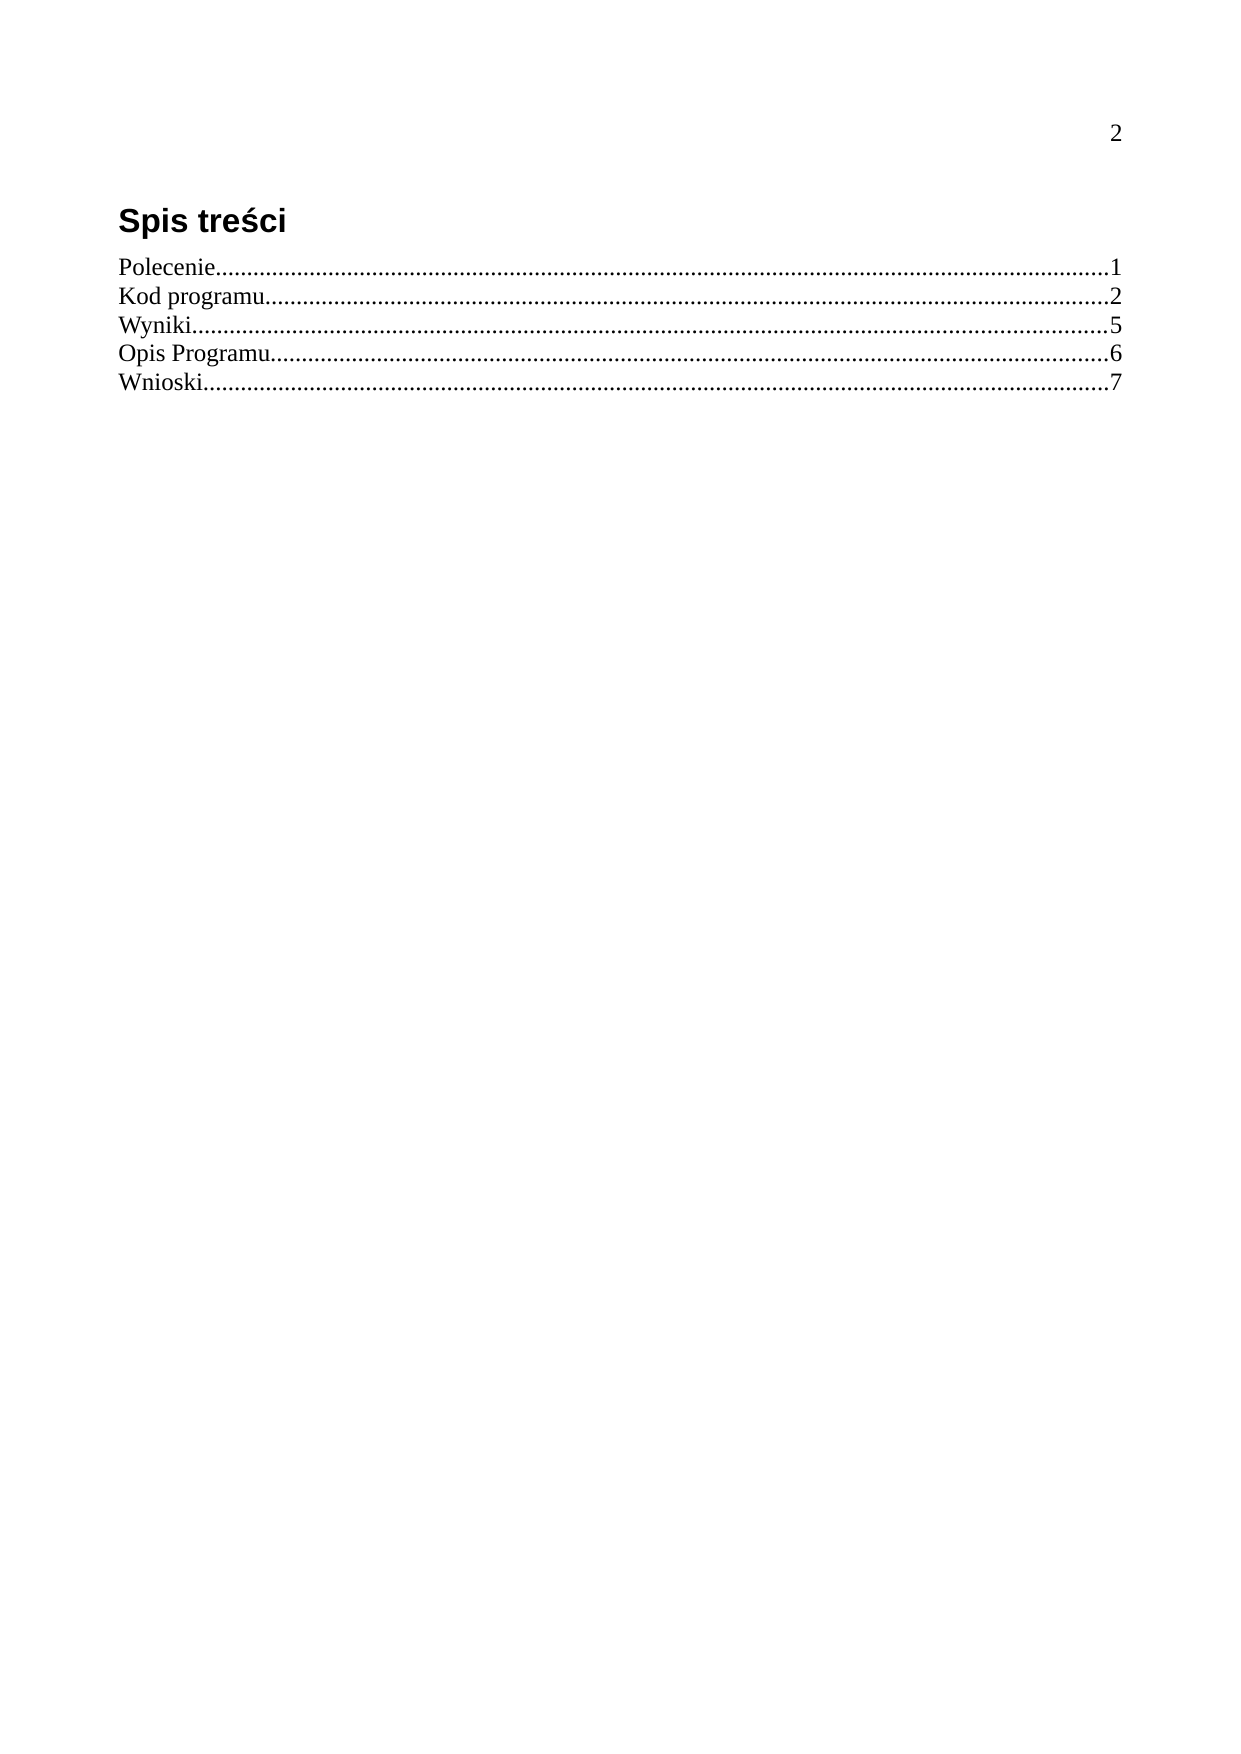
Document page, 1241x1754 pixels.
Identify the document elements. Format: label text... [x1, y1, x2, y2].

subtitle Spis treści [118, 201, 1122, 240]
text Wnioski 7 [118, 367, 1122, 396]
text Wyniki 5 [118, 310, 1122, 338]
text Opis Programu 6 [118, 338, 1122, 367]
text Polecenie 1 [118, 252, 1122, 281]
text Kod programu 2 [118, 281, 1122, 310]
